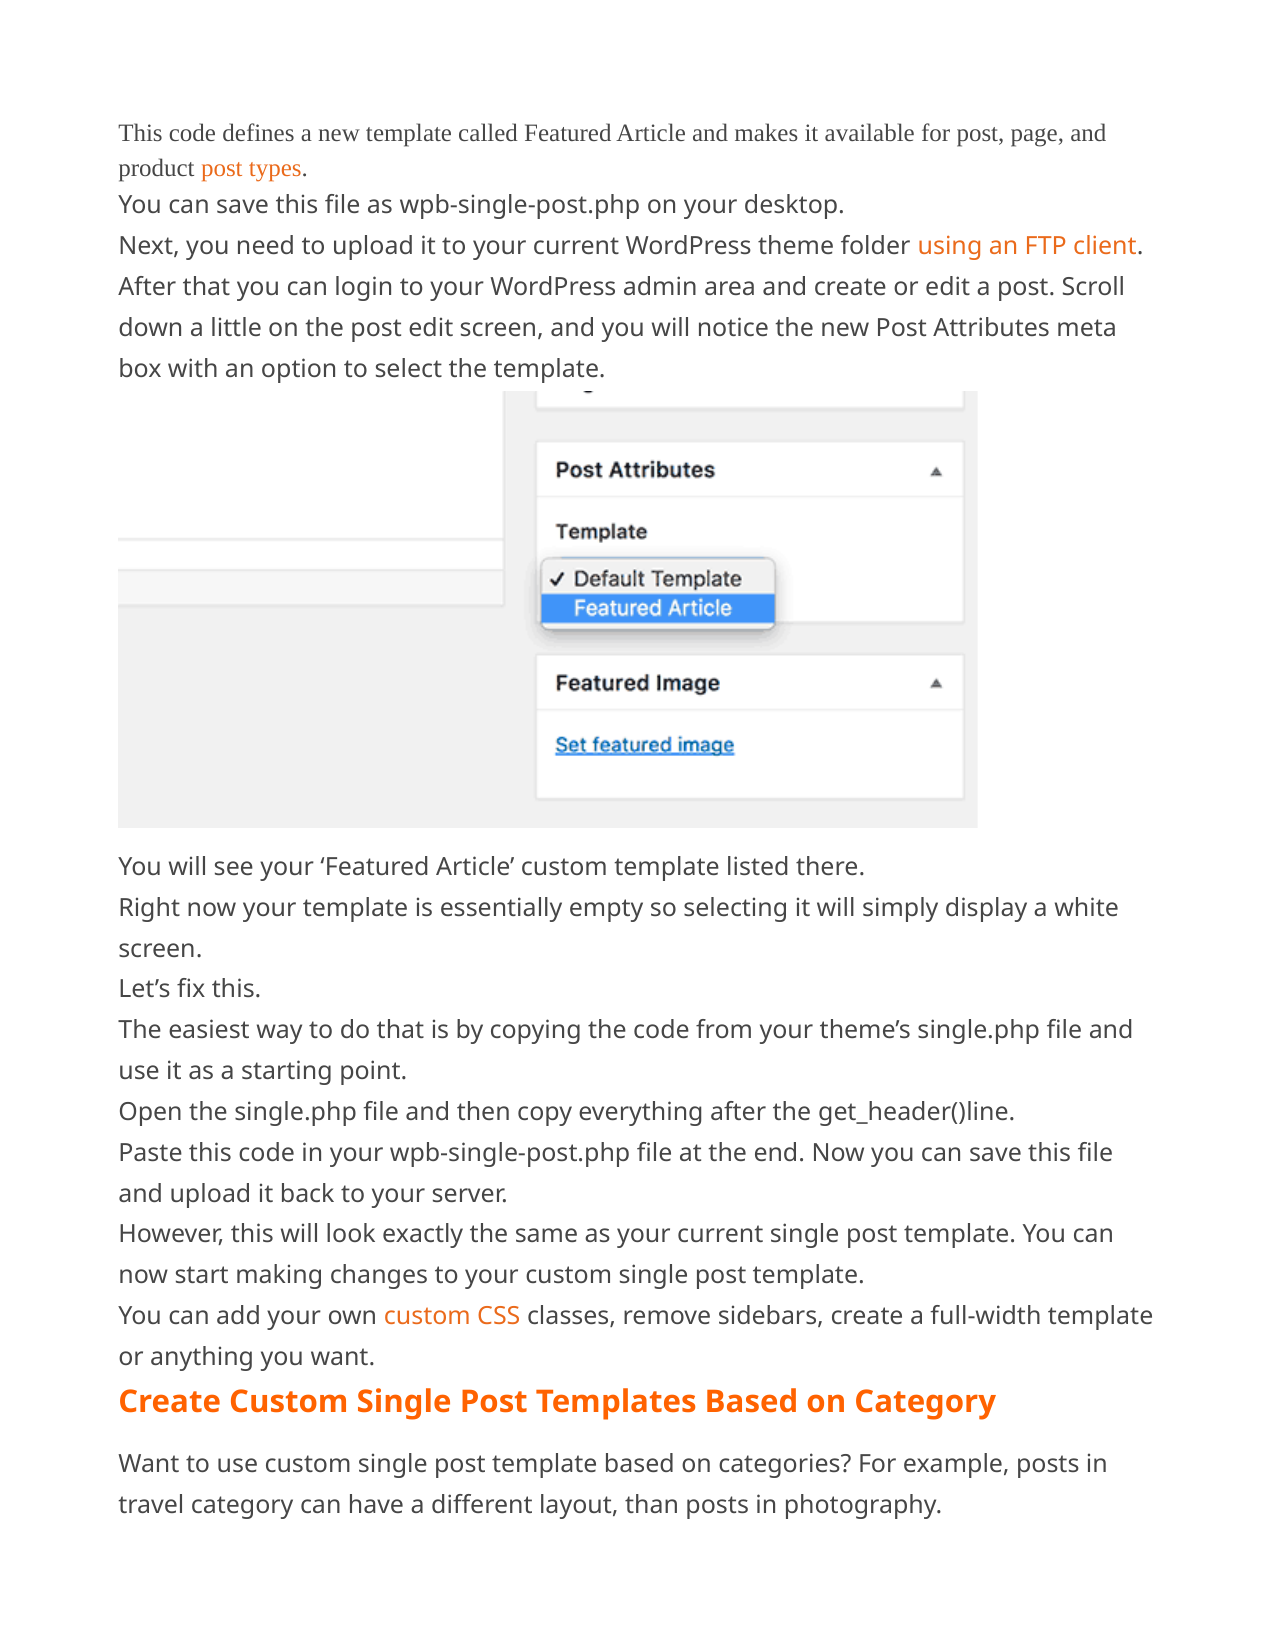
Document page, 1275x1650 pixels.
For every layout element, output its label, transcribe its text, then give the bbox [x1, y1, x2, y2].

text Right now your template is essentially empty so selecting it will simply display a white screen. [118, 889, 1157, 964]
subtitle Create Custom Single Post Templates Based on Category [118, 1379, 1157, 1422]
text However, this will look exactly the same as your current single post template. You can now start making changes to your custom single post template. [118, 1216, 1157, 1291]
text Want to use custom single post template based on categories? For example, posts in travel category can have a different layout, than posts in photography. [118, 1445, 1157, 1520]
text The easiest way to do that is by copying the code from your theme’s single.php file and use it as a starting point. [118, 1012, 1157, 1087]
text Open the single.php file and then copy everything after the get_header()line. [118, 1093, 1157, 1128]
picture [118, 391, 978, 828]
text You can save this file as wpb-single-post.php on your desktop. [118, 187, 1157, 221]
text Next, you need to upload it to your current WordPress theme folder using an FTP client. [118, 228, 1157, 262]
text Let’s fix this. [118, 971, 1157, 1005]
text This code defines a new template called Featured Article and makes it available for post, page, and product post types. [118, 118, 1157, 181]
text You will see your ‘Featured Article’ custom template listed there. [118, 848, 1157, 883]
text After that you can login to your WordPress admin area and create or edit a post. Scroll down a little on the post edit screen, and you will notice the new Post Attributes meta box with an option to select the template. [118, 269, 1157, 384]
text Paste this code in your wpb-single-post.php file at the end. Now you can save this file and upload it back to your server. [118, 1134, 1157, 1209]
text You can add your own custom CSS classes, remove sidebars, create a full-width template or anything you want. [118, 1298, 1157, 1373]
